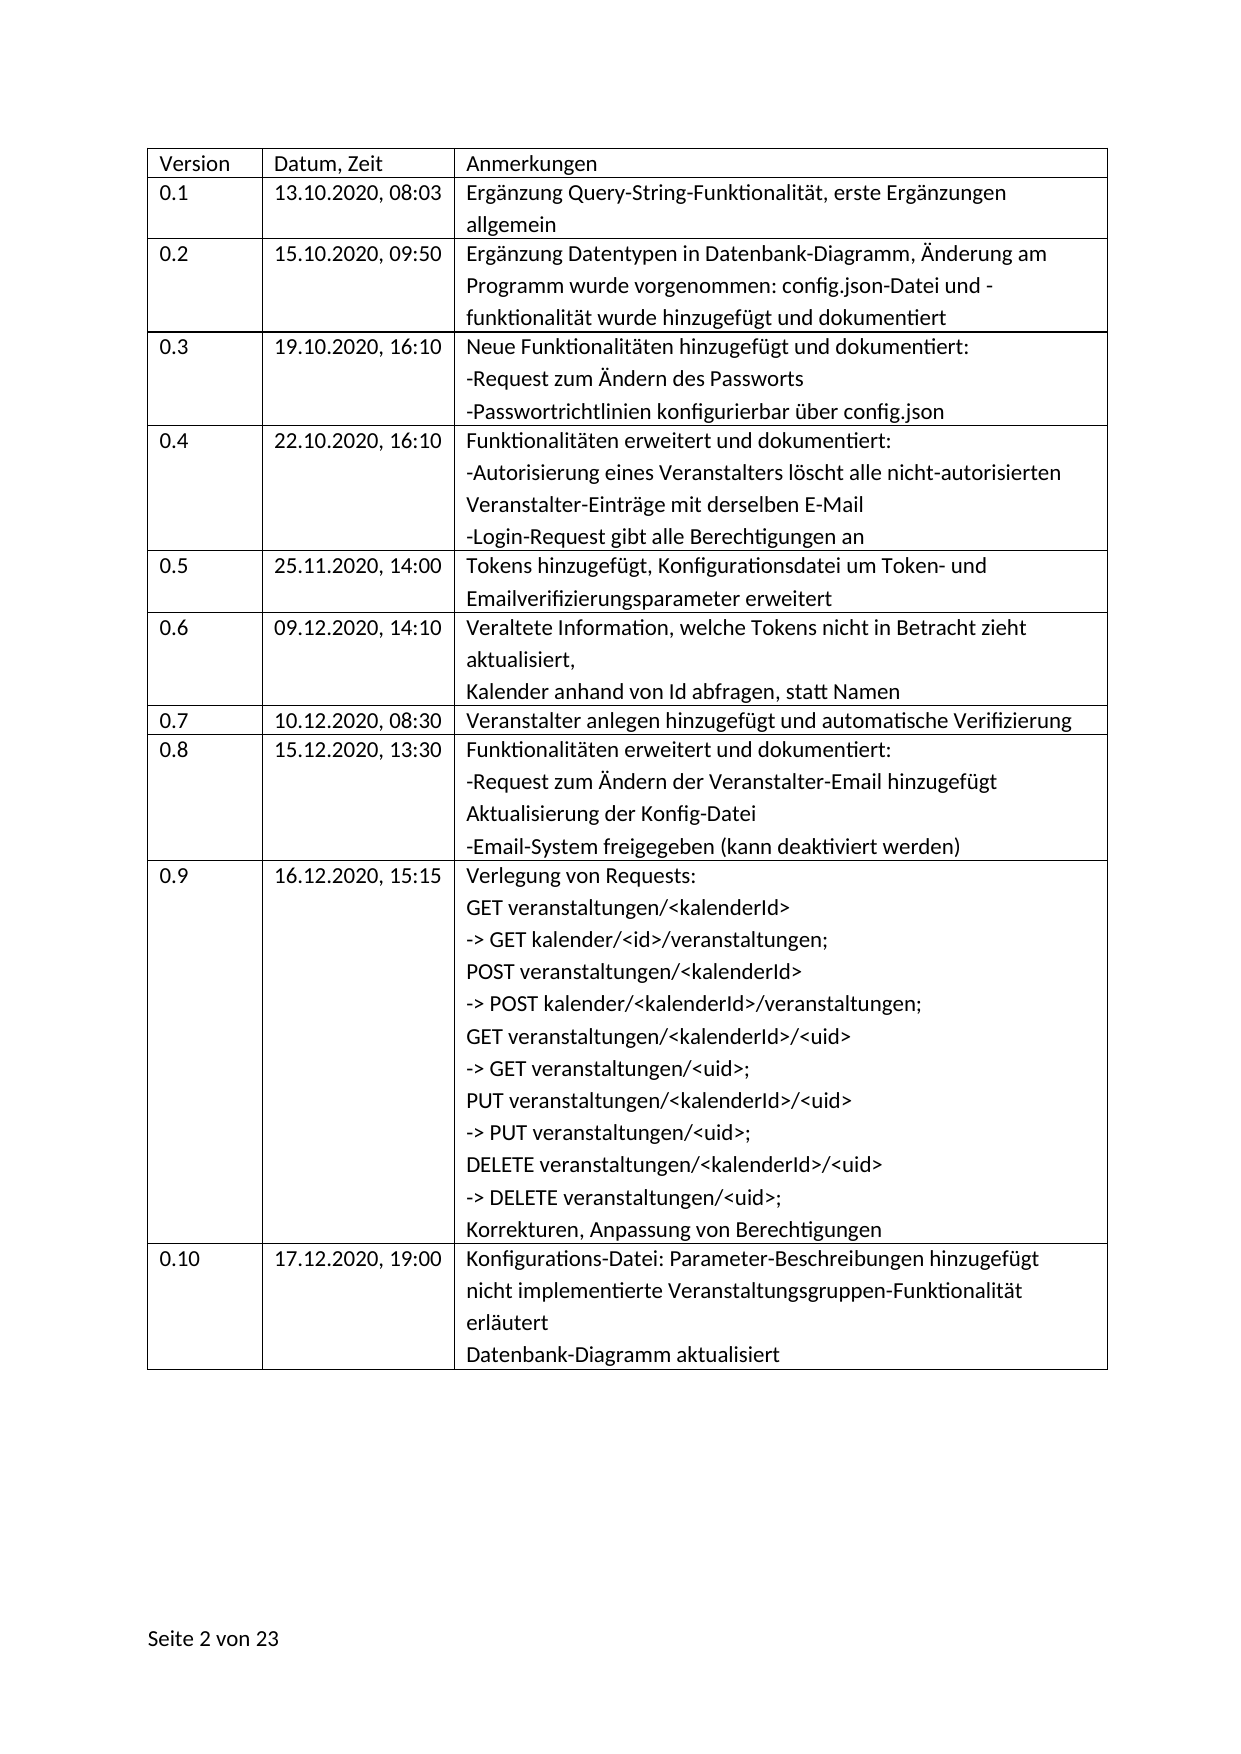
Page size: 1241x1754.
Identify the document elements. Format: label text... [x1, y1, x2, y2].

table_cell 0.3 [148, 333, 262, 425]
table_cell 0.9 [148, 861, 262, 1243]
table_cell 09.12.2020, 14:10 [263, 613, 454, 705]
table_header Anmerkungen [455, 149, 1107, 177]
table_cell Funktionalitäten erweitert und dokumentiert: -Request zum Ändern der Veranstalter-Email hinzugefügt Aktualisierung der Konfig-Datei -Email-System freigegeben (kann deaktiviert werden) [455, 735, 1107, 860]
table_cell Ergänzung Query-String-Funktionalität, erste Ergänzungen allgemein [455, 178, 1107, 238]
table_cell Veraltete Information, welche Tokens nicht in Betracht zieht aktualisiert, Kalender anhand von Id abfragen, statt Namen [455, 613, 1107, 705]
table_cell 0.10 [148, 1244, 262, 1368]
table_cell 0.1 [148, 178, 262, 238]
table_cell 13.10.2020, 08:03 [263, 178, 454, 238]
table_cell 0.8 [148, 735, 262, 860]
table_cell 15.10.2020, 09:50 [263, 239, 454, 331]
table_cell 17.12.2020, 19:00 [263, 1244, 454, 1368]
table_cell Neue Funktionalitäten hinzugefügt und dokumentiert: -Request zum Ändern des Passworts -Passwortrichtlinien konfigurierbar über config.json [455, 333, 1107, 425]
table_cell 16.12.2020, 15:15 [263, 861, 454, 1243]
table_cell 0.6 [148, 613, 262, 705]
table_cell Tokens hinzugefügt, Konfigurationsdatei um Token- und Emailverifizierungsparameter erweitert [455, 551, 1107, 612]
table_cell Konfigurations-Datei: Parameter-Beschreibungen hinzugefügt nicht implementierte Veranstaltungsgruppen-Funktionalität erläutert Datenbank-Diagramm aktualisiert [455, 1244, 1107, 1368]
table_cell 0.4 [148, 426, 262, 550]
table_cell Veranstalter anlegen hinzugefügt und automatische Verifizierung [455, 706, 1107, 734]
table_cell 0.2 [148, 239, 262, 331]
table_cell 22.10.2020, 16:10 [263, 426, 454, 550]
table_cell 0.5 [148, 551, 262, 612]
table_cell 0.7 [148, 706, 262, 734]
table_cell 19.10.2020, 16:10 [263, 333, 454, 425]
table_cell 10.12.2020, 08:30 [263, 706, 454, 734]
table_cell 15.12.2020, 13:30 [263, 735, 454, 860]
table_cell Verlegung von Requests: GET veranstaltungen/<kalenderId> -> GET kalender/<id>/veranstaltungen; POST veranstaltungen/<kalenderId> -> POST kalender/<kalenderId>/veranstaltungen; GET veranstaltungen/<kalenderId>/<uid> -> GET veranstaltungen/<uid>; PUT veranstaltungen/<kalenderId>/<uid> -> PUT veranstaltungen/<uid>; DELETE veranstaltungen/<kalenderId>/<uid> -> DELETE veranstaltungen/<uid>; Korrekturen, Anpassung von Berechtigungen [455, 861, 1107, 1243]
table_cell 25.11.2020, 14:00 [263, 551, 454, 612]
table_cell Funktionalitäten erweitert und dokumentiert: -Autorisierung eines Veranstalters löscht alle nicht-autorisierten Veranstalter-Einträge mit derselben E-Mail -Login-Request gibt alle Berechtigungen an [455, 426, 1107, 550]
table_cell Ergänzung Datentypen in Datenbank-Diagramm, Änderung am Programm wurde vorgenommen: config.json-Datei und -funktionalität wurde hinzugefügt und dokumentiert [455, 239, 1107, 331]
table_header Version [148, 149, 262, 177]
table_header Datum, Zeit [263, 149, 454, 177]
